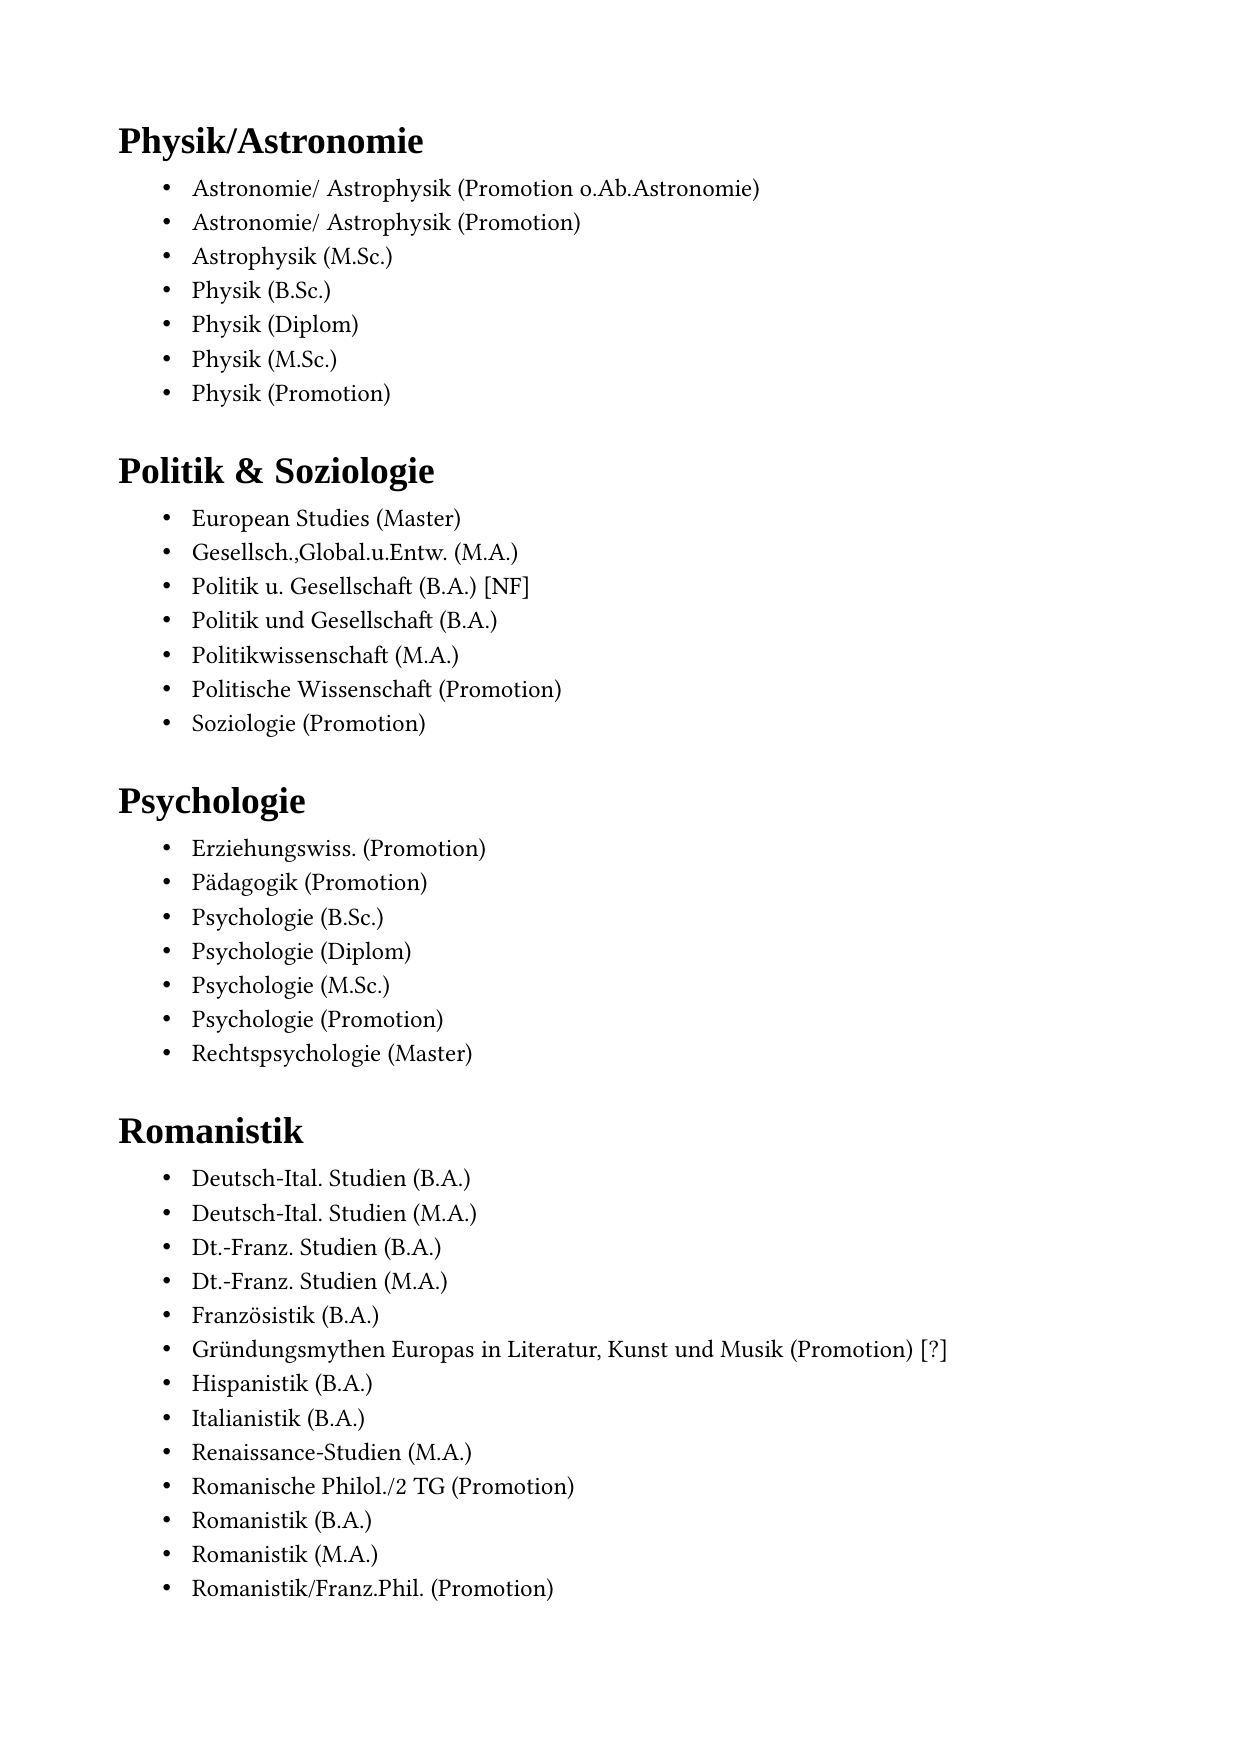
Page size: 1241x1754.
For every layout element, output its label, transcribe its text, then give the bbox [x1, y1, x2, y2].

list Astronomie/ Astrophysik (Promotion o.Ab.Astronomie) [162, 174, 1122, 202]
subtitle Physik/Astronomie [118, 118, 1122, 161]
list Astrophysik (M.Sc.) [162, 242, 1122, 271]
list Dt.-Franz. Studien (M.A.) [162, 1267, 1122, 1295]
list Deutsch-Ital. Studien (B.A.) [162, 1164, 1122, 1193]
list Romanistik (B.A.) [162, 1506, 1122, 1534]
list Gründungsmythen Europas in Literatur, Kunst und Musik (Promotion) [?] [162, 1335, 1122, 1364]
list Rechtspsychologie (Master) [162, 1039, 1122, 1068]
list Gesellsch.,Global.u.Entw. (M.A.) [162, 538, 1122, 567]
list Romanistik (M.A.) [162, 1540, 1122, 1569]
list Erziehungswiss. (Promotion) [162, 834, 1122, 863]
list Pädagogik (Promotion) [162, 868, 1122, 897]
list Deutsch-Ital. Studien (M.A.) [162, 1198, 1122, 1227]
list Astronomie/ Astrophysik (Promotion) [162, 208, 1122, 236]
list Politikwissenschaft (M.A.) [162, 641, 1122, 669]
list Renaissance-Studien (M.A.) [162, 1438, 1122, 1466]
list Hispanistik (B.A.) [162, 1369, 1122, 1398]
subtitle Politik & Soziologie [118, 448, 1122, 491]
list Psychologie (Promotion) [162, 1005, 1122, 1033]
list Soziologie (Promotion) [162, 709, 1122, 737]
list European Studies (Master) [162, 504, 1122, 532]
list Romanistik/Franz.Phil. (Promotion) [162, 1574, 1122, 1603]
list Physik (Diplom) [162, 310, 1122, 339]
list Romanische Philol./2 TG (Promotion) [162, 1472, 1122, 1500]
list Italianistik (B.A.) [162, 1403, 1122, 1432]
list Physik (Promotion) [162, 379, 1122, 407]
list Psychologie (B.Sc.) [162, 902, 1122, 931]
list Französistik (B.A.) [162, 1301, 1122, 1329]
list Physik (B.Sc.) [162, 276, 1122, 305]
list Physik (M.Sc.) [162, 344, 1122, 373]
list Politik und Gesellschaft (B.A.) [162, 606, 1122, 635]
subtitle Romanistik [118, 1109, 1122, 1152]
list Politik u. Gesellschaft (B.A.) [NF] [162, 572, 1122, 601]
list Psychologie (Diplom) [162, 937, 1122, 965]
list Psychologie (M.Sc.) [162, 971, 1122, 999]
list Politische Wissenschaft (Promotion) [162, 675, 1122, 703]
list Dt.-Franz. Studien (B.A.) [162, 1233, 1122, 1261]
subtitle Psychologie [118, 778, 1122, 822]
